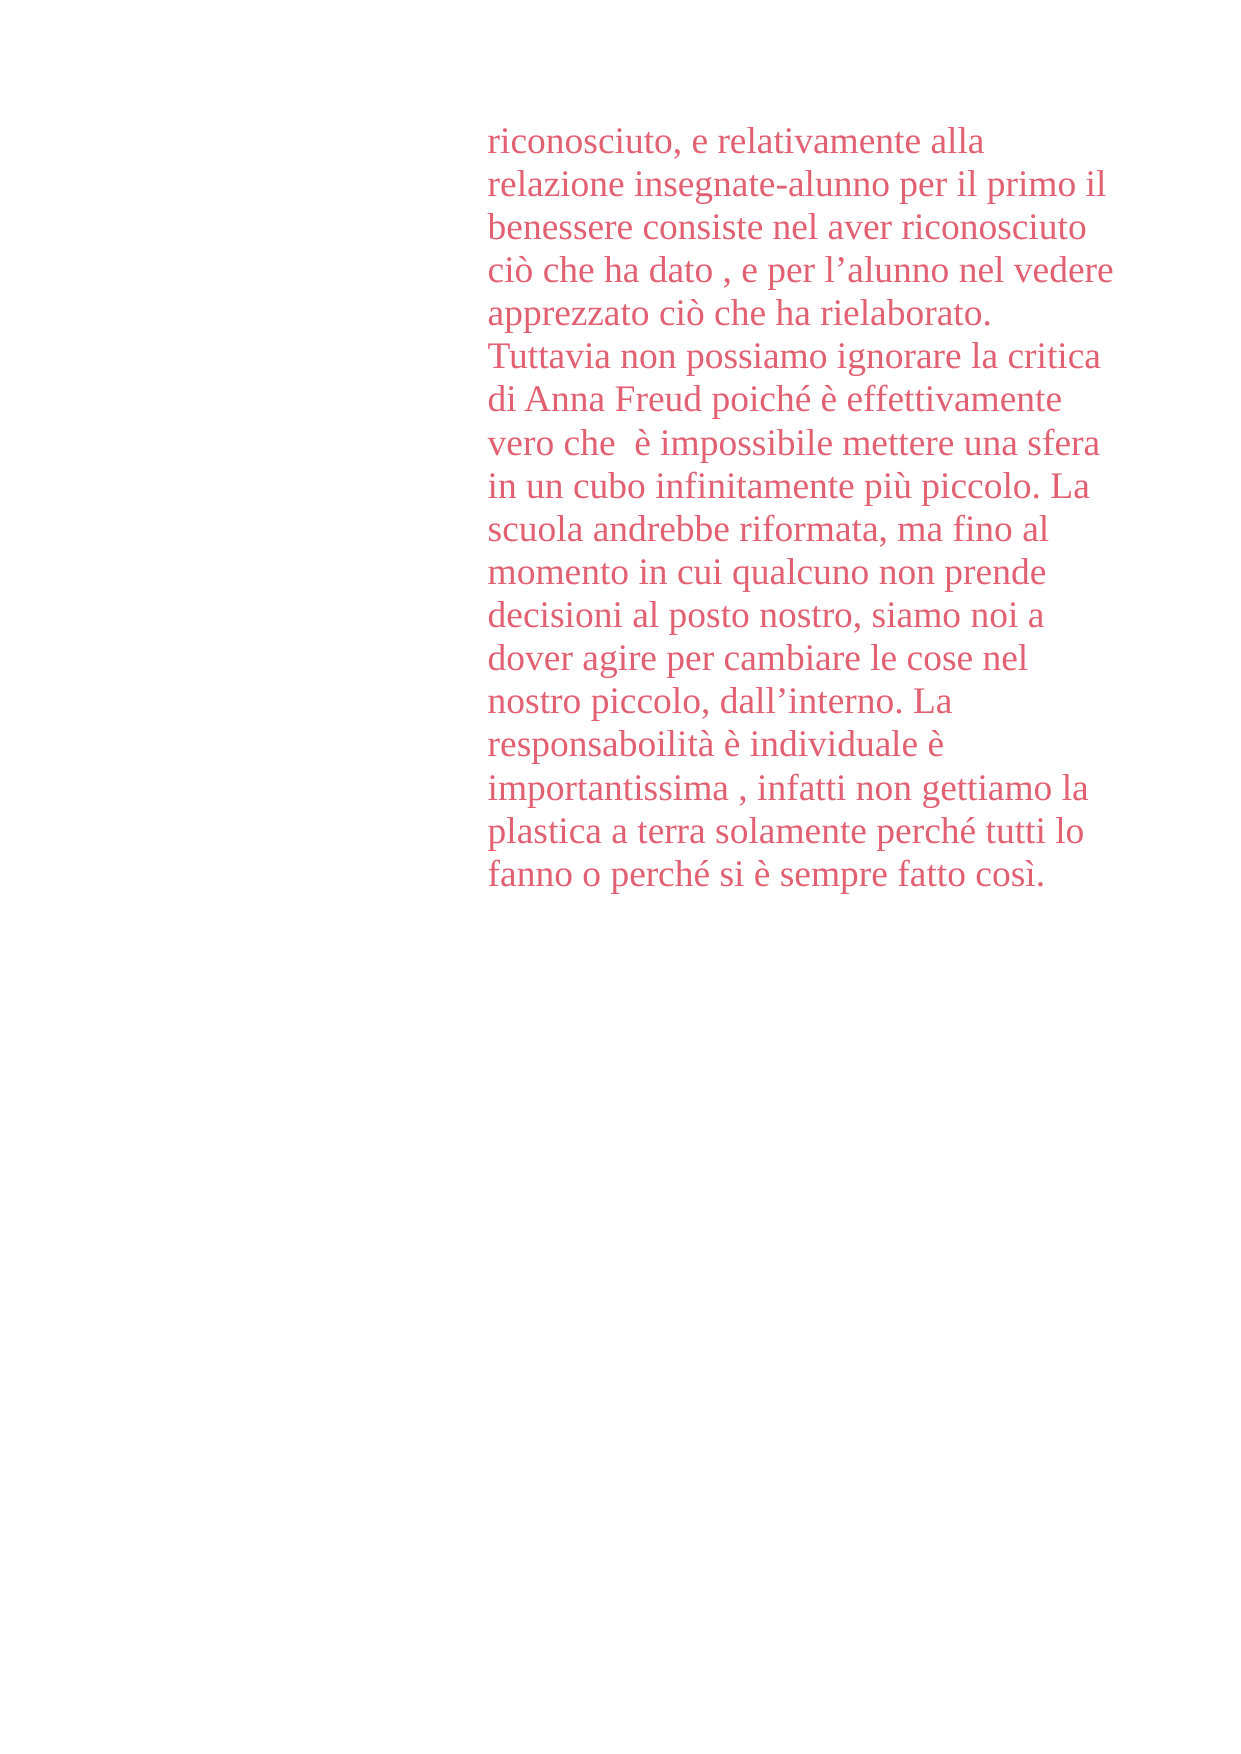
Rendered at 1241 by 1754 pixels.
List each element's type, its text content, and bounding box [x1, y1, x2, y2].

text riconosciuto, e relativamente alla relazione insegnate-alunno per il primo il benessere consiste nel aver riconosciuto ciò che ha dato , e per l’alunno nel vedere apprezzato ciò che ha rielaborato. [487, 118, 1122, 334]
text Tuttavia non possiamo ignorare la critica di Anna Freud poiché è effettivamente vero che è impossibile mettere una sfera in un cubo infinitamente più piccolo. La scuola andrebbe riformata, ma fino al momento in cui qualcuno non prende decisioni al posto nostro, siamo noi a dover agire per cambiare le cose nel nostro piccolo, dall’interno. La responsaboilità è individuale è importantissima , infatti non gettiamo la plastica a terra solamente perché tutti lo fanno o perché si è sempre fatto così. [487, 334, 1122, 894]
